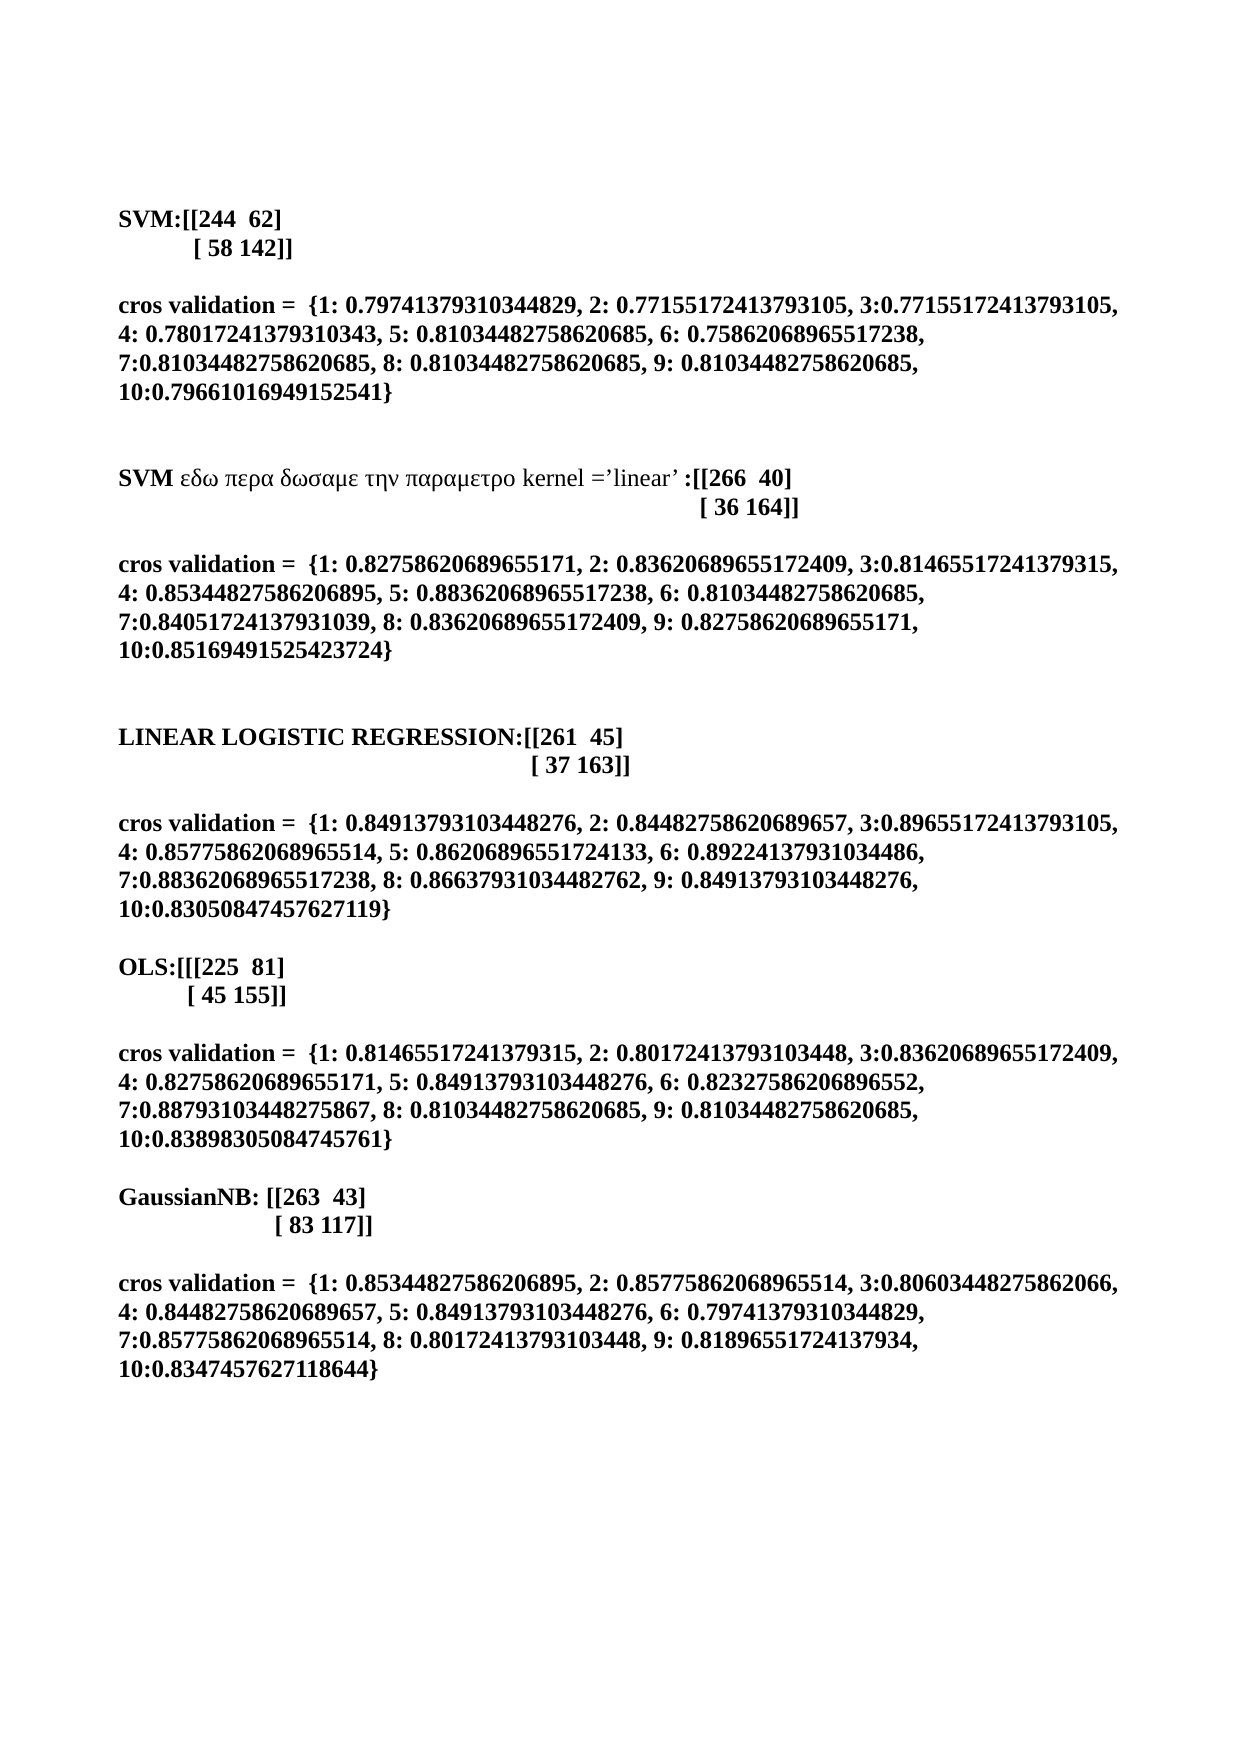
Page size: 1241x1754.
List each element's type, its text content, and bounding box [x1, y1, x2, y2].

text cros validation = {1: 0.84913793103448276, 2: 0.84482758620689657, 3:0.89655172413793105, 4: 0.85775862068965514, 5: 0.86206896551724133, 6: 0.89224137931034486, 7:0.88362068965517238, 8: 0.86637931034482762, 9: 0.84913793103448276, 10:0.83050847457627119} [118, 808, 1122, 923]
text cros validation = {1: 0.79741379310344829, 2: 0.77155172413793105, 3:0.77155172413793105, 4: 0.78017241379310343, 5: 0.81034482758620685, 6: 0.75862068965517238, 7:0.81034482758620685, 8: 0.81034482758620685, 9: 0.81034482758620685, 10:0.79661016949152541} [118, 291, 1122, 406]
text cros validation = {1: 0.82758620689655171, 2: 0.83620689655172409, 3:0.81465517241379315, 4: 0.85344827586206895, 5: 0.88362068965517238, 6: 0.81034482758620685, 7:0.84051724137931039, 8: 0.83620689655172409, 9: 0.82758620689655171, 10:0.85169491525423724} [118, 549, 1122, 664]
text [ 58 142]] [118, 233, 1122, 262]
text OLS:[[[225 81] [118, 952, 1122, 981]
text SVM εδω περα δωσαμε την παραμετρο kernel =’linear’ :[[266 40] [118, 463, 1122, 492]
text GaussianNB: [[263 43] [118, 1182, 1122, 1211]
text [ 37 163]] [118, 751, 1122, 779]
text [ 83 117]] [118, 1211, 1122, 1239]
text SVM:[[244 62] [118, 204, 1122, 233]
text [ 36 164]] [118, 492, 1122, 521]
text cros validation = {1: 0.85344827586206895, 2: 0.85775862068965514, 3:0.80603448275862066, 4: 0.84482758620689657, 5: 0.84913793103448276, 6: 0.79741379310344829, 7:0.85775862068965514, 8: 0.80172413793103448, 9: 0.81896551724137934, 10:0.8347457627118644} [118, 1268, 1122, 1383]
text cros validation = {1: 0.81465517241379315, 2: 0.80172413793103448, 3:0.83620689655172409, 4: 0.82758620689655171, 5: 0.84913793103448276, 6: 0.82327586206896552, 7:0.88793103448275867, 8: 0.81034482758620685, 9: 0.81034482758620685, 10:0.83898305084745761} [118, 1038, 1122, 1153]
text LINEAR LOGISTIC REGRESSION:[[261 45] [118, 722, 1122, 751]
text [ 45 155]] [118, 981, 1122, 1009]
